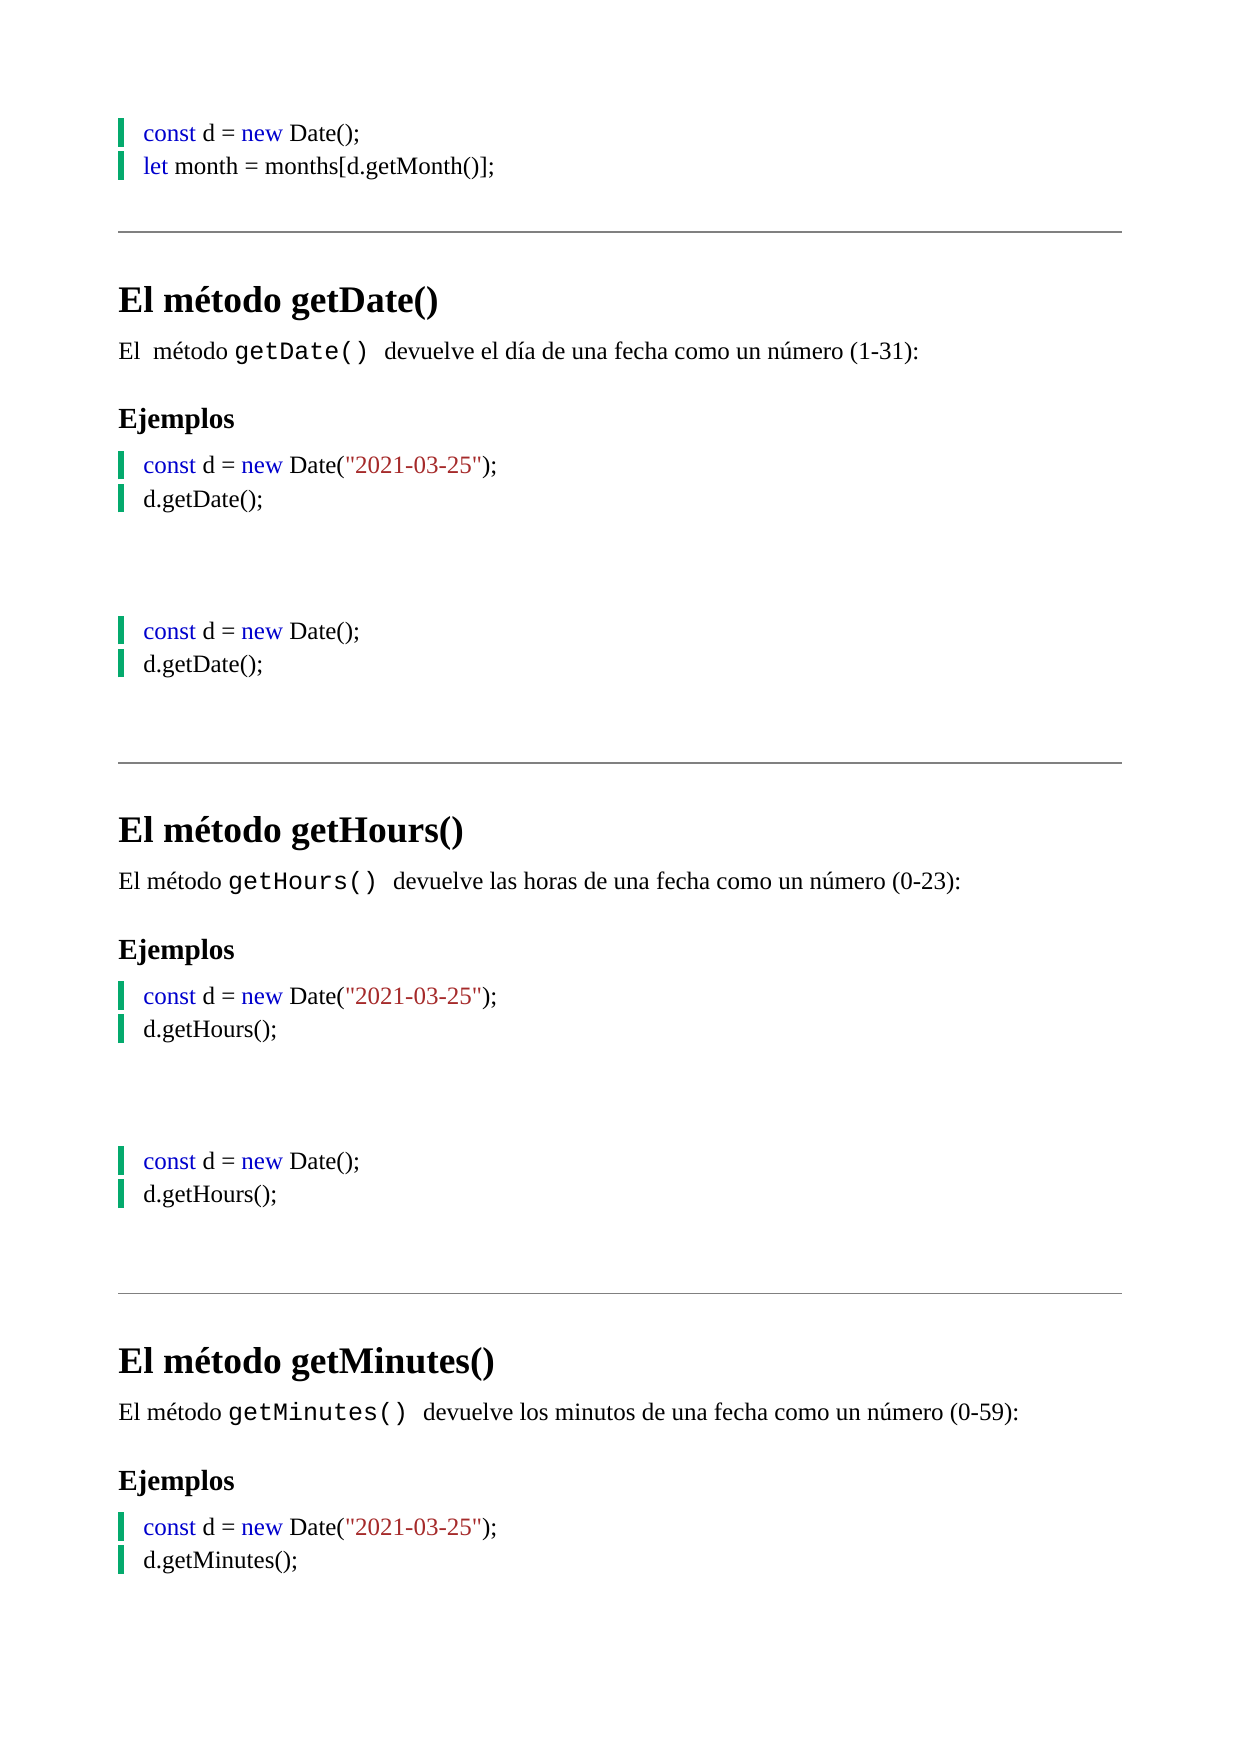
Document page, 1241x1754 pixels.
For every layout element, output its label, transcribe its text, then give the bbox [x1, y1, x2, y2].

subtitle Ejemplos [118, 932, 1122, 966]
text El método getMinutes() devuelve los minutos de una fecha como un número (0-59): [118, 1397, 1122, 1428]
text const d = new Date(); d.getHours(); [118, 1146, 1122, 1208]
subtitle Ejemplos [118, 1463, 1122, 1496]
text const d = new Date("2021-03-25"); d.getDate(); [118, 451, 1122, 512]
text const d = new Date(); d.getDate(); [118, 616, 1122, 677]
text El método getHours() devuelve las horas de una fecha como un número (0-23): [118, 866, 1122, 897]
subtitle Ejemplos [118, 401, 1122, 435]
subtitle El método getHours() [118, 808, 1122, 851]
subtitle El método getMinutes() [118, 1338, 1122, 1381]
subtitle El método getDate() [118, 277, 1122, 320]
text const d = new Date(); let month = months[d.getMonth()]; [118, 118, 1122, 180]
text const d = new Date("2021-03-25"); d.getHours(); [118, 981, 1122, 1043]
text const d = new Date("2021-03-25"); d.getMinutes(); [118, 1512, 1122, 1574]
text El método getDate() devuelve el día de una fecha como un número (1-31): [118, 336, 1122, 367]
